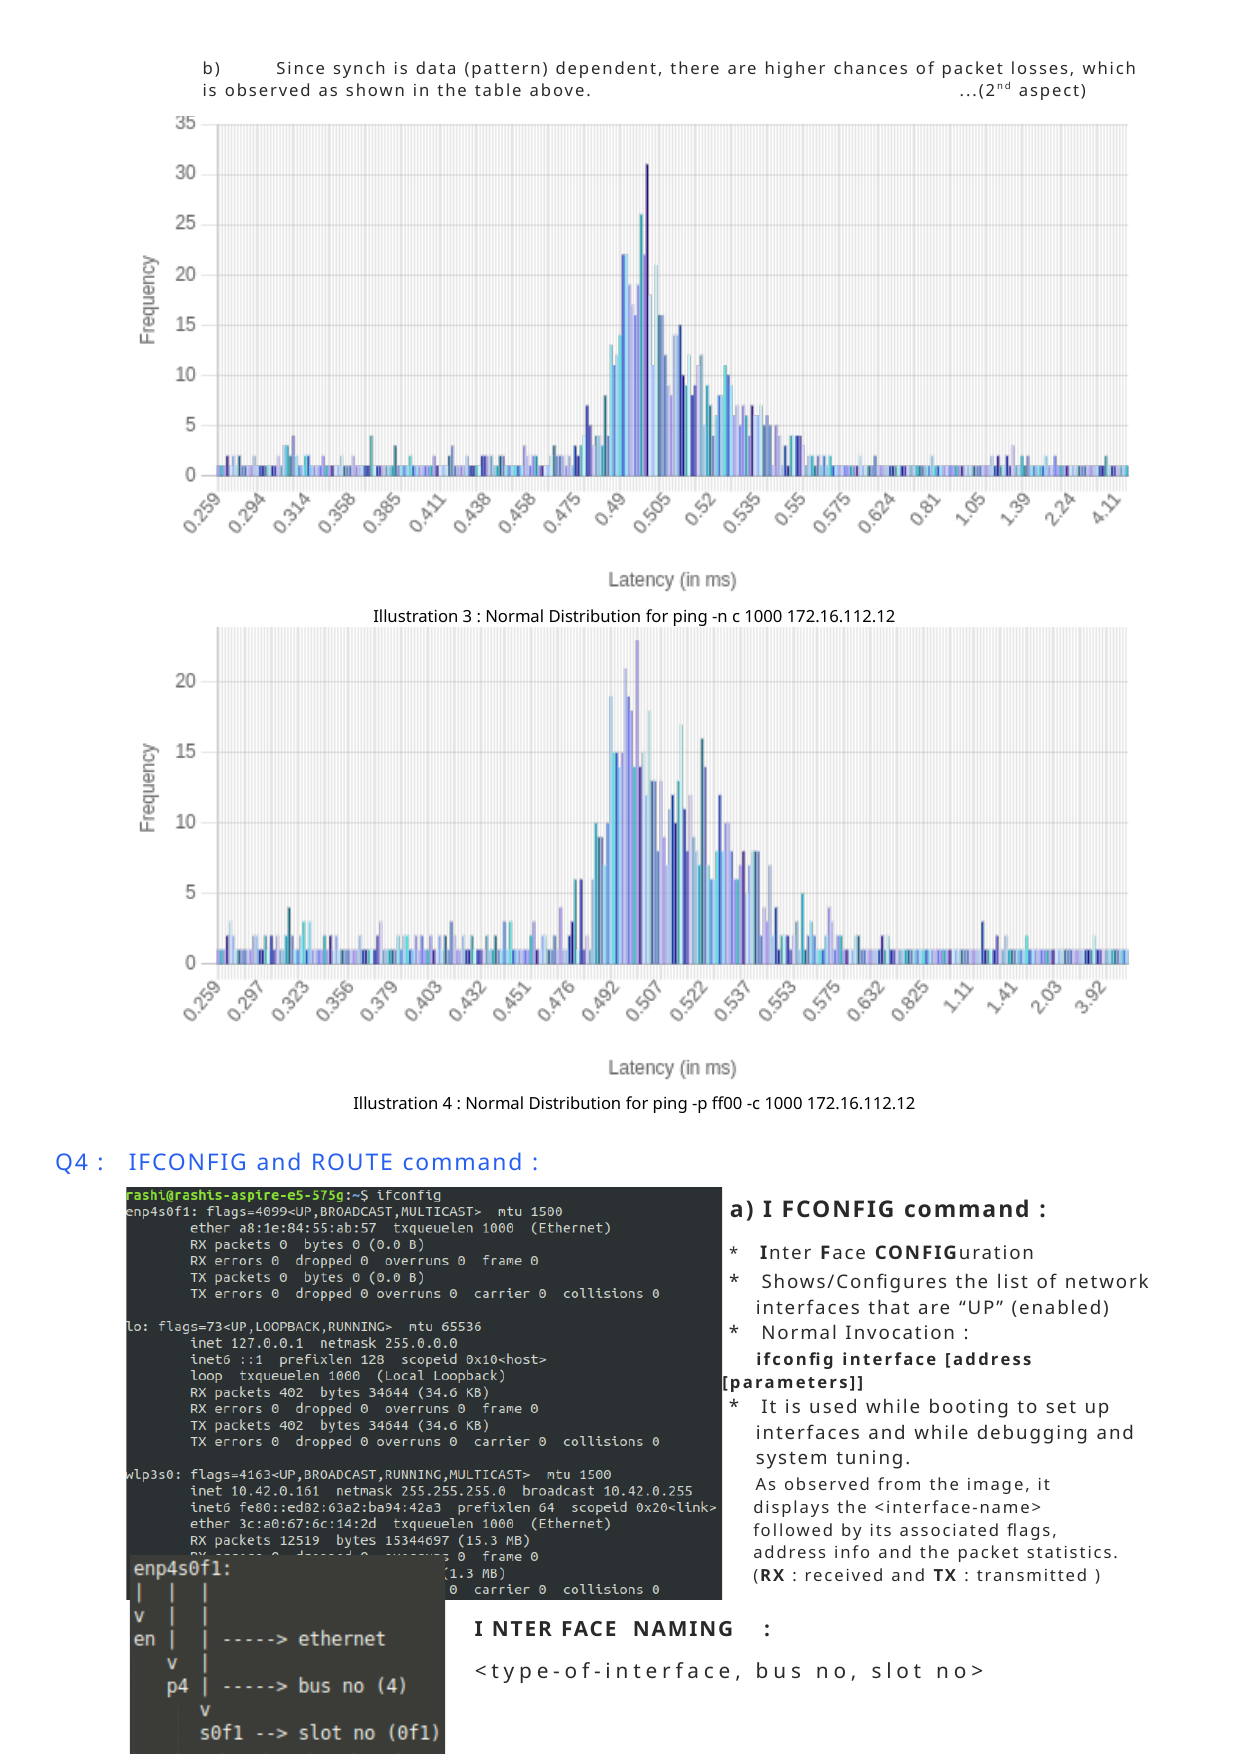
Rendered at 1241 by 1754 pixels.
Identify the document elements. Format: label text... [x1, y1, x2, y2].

text displays the <interface-name> [723, 1496, 1177, 1518]
text [55, 1239, 126, 1265]
text [55, 1518, 126, 1541]
text interfaces that are “UP” (enabled) [723, 1294, 1177, 1320]
text [55, 1419, 126, 1444]
text Illustration 4 : Normal Distribution for ping -p ff00 -c 1000 172.16.112.12 [131, 1087, 1137, 1114]
text * Shows/Configures the list of network [723, 1269, 1177, 1294]
text ifconfig interface [address [parameters]] [723, 1345, 1177, 1393]
text [55, 1614, 129, 1642]
text [55, 1294, 126, 1320]
text [55, 1657, 129, 1685]
picture [131, 116, 1138, 599]
text [55, 1444, 126, 1470]
text [55, 1320, 126, 1345]
text address info and the packet statistics. [723, 1541, 1177, 1564]
picture [126, 1187, 723, 1754]
text * Inter Face CONFIGuration [723, 1239, 1177, 1265]
picture [131, 603, 1138, 1087]
text * It is used while booting to set up [723, 1393, 1177, 1419]
text [55, 1393, 126, 1419]
text a) I FCONFIG command : [723, 1192, 1177, 1224]
text followed by its associated flags, [723, 1518, 1177, 1541]
text <type-of-interface, bus no, slot no> [446, 1657, 1177, 1685]
text [55, 1345, 126, 1393]
text I NTER FACE NAMING : [446, 1614, 1177, 1642]
text As observed from the image, it [723, 1470, 1177, 1496]
text interfaces and while debugging and [723, 1419, 1177, 1444]
text system tuning. [723, 1444, 1177, 1470]
text [55, 1541, 126, 1564]
text [55, 1564, 126, 1586]
text [55, 1496, 126, 1518]
text Q4 : IFCONFIG and ROUTE command : [55, 1146, 1177, 1177]
text [55, 1269, 126, 1294]
text [55, 1470, 126, 1496]
text Illustration 3 : Normal Distribution for ping -n c 1000 172.16.112.12 [131, 599, 1137, 627]
text * Normal Invocation : [723, 1320, 1177, 1345]
text (RX : received and TX : transmitted ) [723, 1564, 1177, 1586]
text b) Since synch is data (pattern) dependent, there are higher chances of packet losses, which is observed as shown in the table above. ...(2nd aspect) [55, 56, 1177, 102]
text [55, 1192, 126, 1224]
